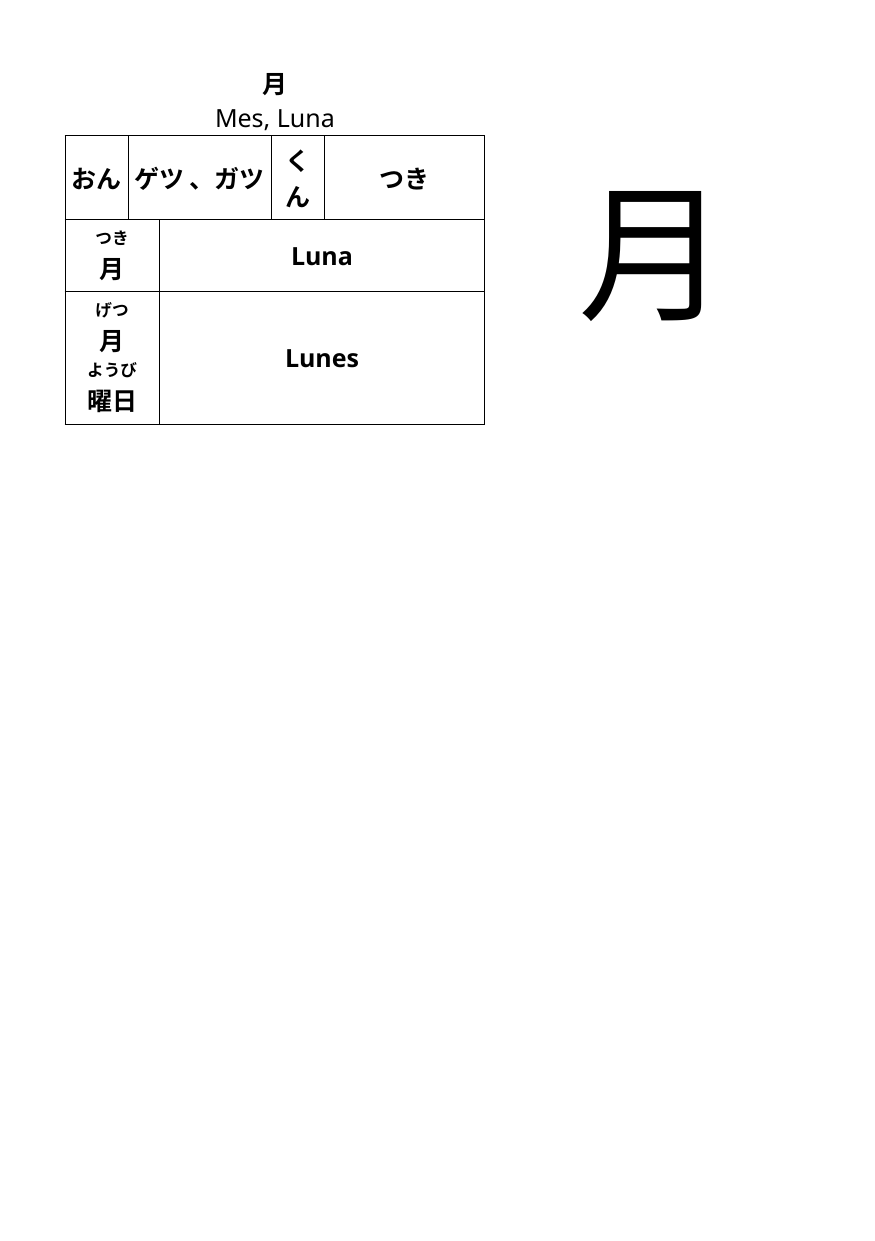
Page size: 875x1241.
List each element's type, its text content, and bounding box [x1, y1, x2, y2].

table_header おん [66, 136, 128, 219]
table_cell 月 Mes, Luna [59, 59, 490, 429]
table_cell 月 [490, 59, 815, 429]
table_cell Lunes [160, 292, 484, 423]
table_cell Luna [160, 220, 484, 291]
table_header くん [272, 136, 324, 219]
table_header ゲツ 、ガツ [129, 136, 271, 219]
table_header つき [325, 136, 484, 219]
table_cell 月つき [66, 220, 159, 291]
table_cell 月げつ曜日ようび [66, 292, 159, 423]
